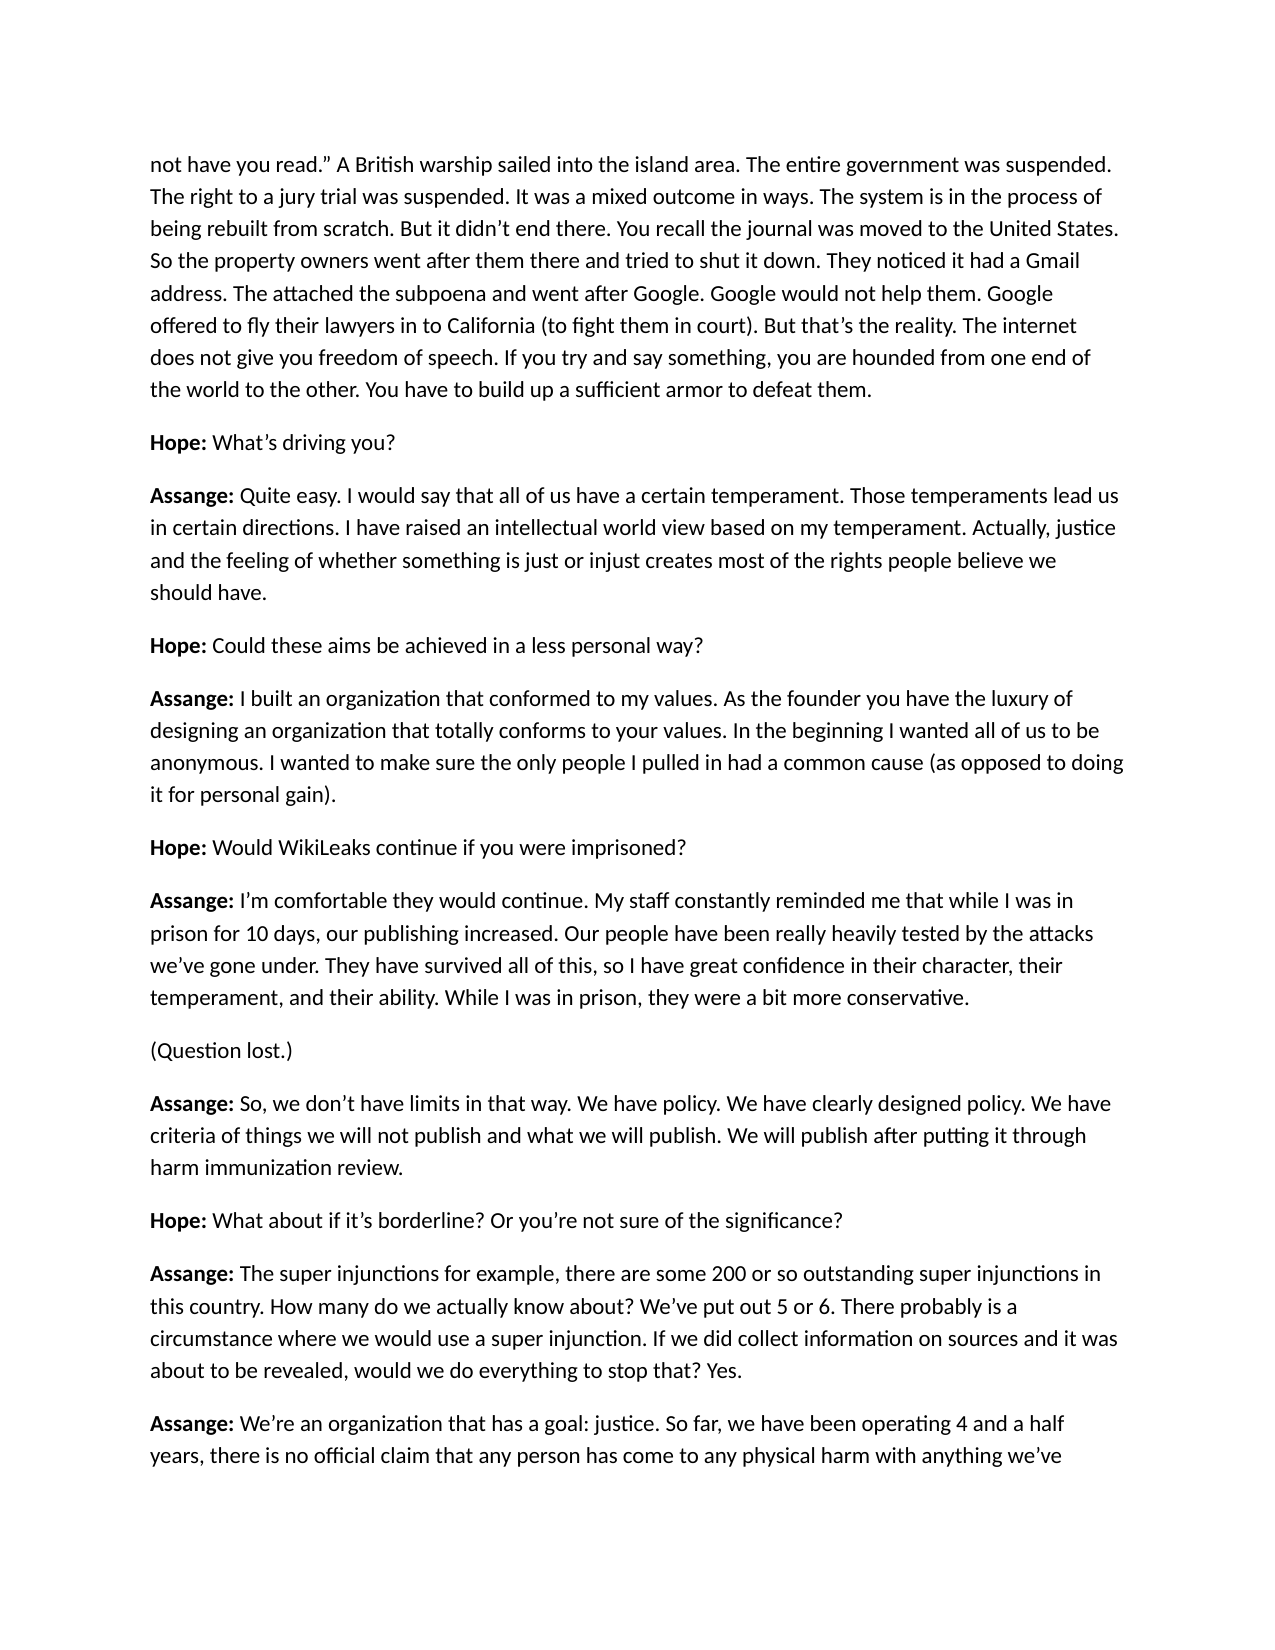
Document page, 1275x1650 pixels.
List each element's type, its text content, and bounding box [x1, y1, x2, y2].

text Assange: I built an organization that conformed to my values. As the founder you have the luxury of designing an organization that totally conforms to your values. In the beginning I wanted all of us to be anonymous. I wanted to make sure the only people I pulled in had a common cause (as opposed to doing it for personal gain). [150, 684, 1125, 808]
text Assange: We’re an organization that has a goal: justice. So far, we have been operating 4 and a half years, there is no official claim that any person has come to any physical harm with anything we’ve [150, 1409, 1125, 1469]
text Hope: Could these aims be achieved in a less personal way? [150, 631, 1125, 659]
text (Question lost.) [150, 1036, 1125, 1064]
text Assange: The super injunctions for example, there are some 200 or so outstanding super injunctions in this country. How many do we actually know about? We’ve put out 5 or 6. There probably is a circumstance where we would use a super injunction. If we did collect information on sources and it was about to be revealed, would we do everything to stop that? Yes. [150, 1259, 1125, 1384]
text Assange: I’m comfortable they would continue. My staff constantly reminded me that while I was in prison for 10 days, our publishing increased. Our people have been really heavily tested by the attacks we’ve gone under. They have survived all of this, so I have great confidence in their character, their temperament, and their ability. While I was in prison, they were a bit more conservative. [150, 887, 1125, 1011]
text Hope: What’s driving you? [150, 428, 1125, 456]
text Assange: So, we don’t have limits in that way. We have policy. We have clearly designed policy. We have criteria of things we will not publish and what we will publish. We will publish after putting it through harm immunization review. [150, 1089, 1125, 1182]
text Assange: Quite easy. I would say that all of us have a certain temperament. Those temperaments lead us in certain directions. I have raised an intellectual world view based on my temperament. Actually, justice and the feeling of whether something is just or injust creates most of the rights people believe we should have. [150, 481, 1125, 606]
text not have you read.” A British warship sailed into the island area. The entire government was suspended. The right to a jury trial was suspended. It was a mixed outcome in ways. The system is in the process of being rebuilt from scratch. But it didn’t end there. You recall the journal was moved to the United States. So the property owners went after them there and tried to shut it down. They noticed it had a Gmail address. The attached the subpoena and went after Google. Google would not help them. Google offered to fly their lawyers in to California (to fight them in court). But that’s the reality. The internet does not give you freedom of speech. If you try and say something, you are hounded from one end of the world to the other. You have to build up a sufficient armor to defeat them. [150, 150, 1125, 403]
text Hope: Would WikiLeaks continue if you were imprisoned? [150, 833, 1125, 862]
text Hope: What about if it’s borderline? Or you’re not sure of the significance? [150, 1207, 1125, 1234]
